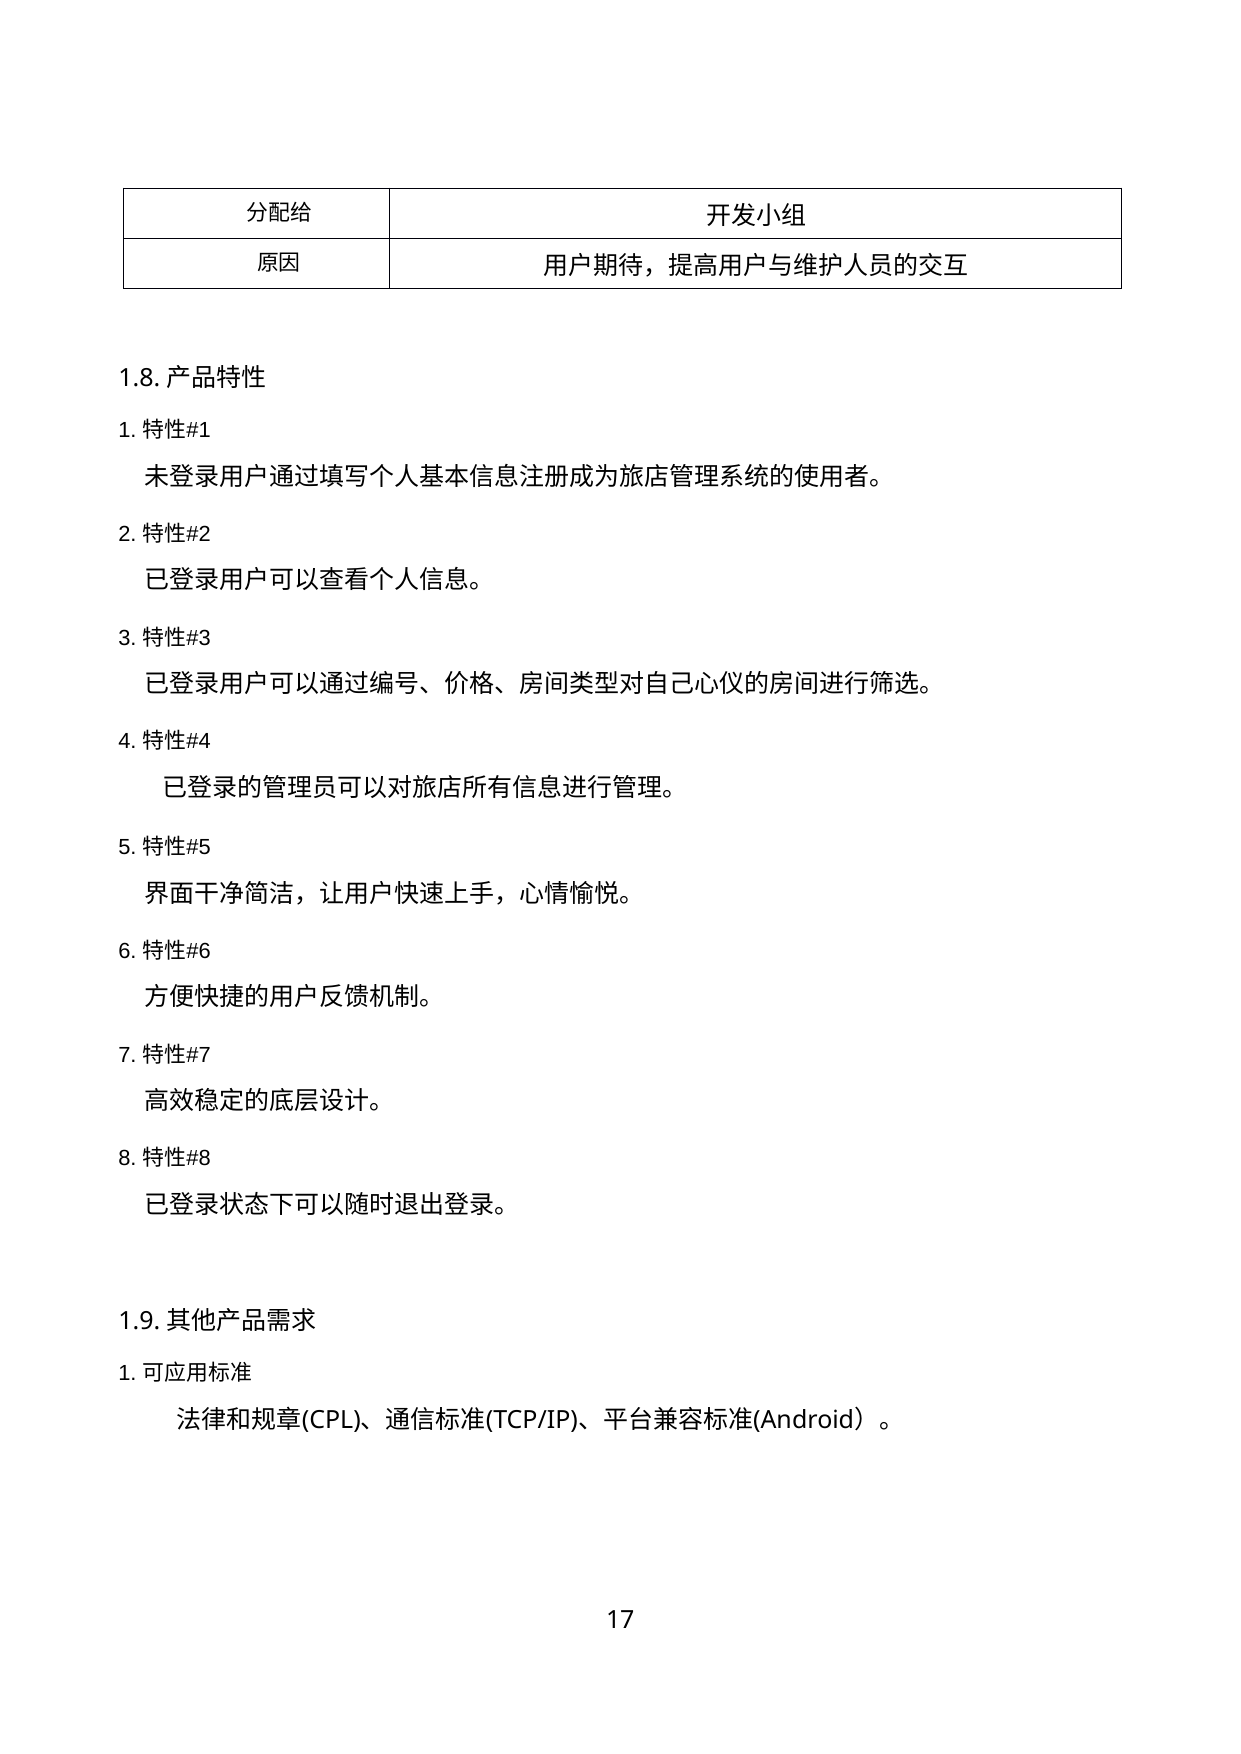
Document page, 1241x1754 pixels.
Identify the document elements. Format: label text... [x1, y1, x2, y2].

subtitle 特性#8 [118, 1140, 1122, 1172]
text 方便快捷的用户反馈机制。 [118, 977, 1122, 1013]
table_cell 开发小组 [390, 189, 1121, 238]
table_cell 分配给 [124, 189, 389, 238]
subtitle 特性#4 [118, 723, 1122, 755]
subtitle 产品特性 [118, 357, 1122, 393]
subtitle 可应用标准 [118, 1355, 1122, 1387]
subtitle 特性#7 [118, 1037, 1122, 1068]
text 界面干净简洁，让用户快速上手，心情愉悦。 [118, 873, 1122, 909]
table_cell 用户期待，提高用户与维护人员的交互 [390, 239, 1121, 288]
subtitle 特性#1 [118, 412, 1122, 444]
subtitle 特性#5 [118, 829, 1122, 861]
text 法律和规章(CPL)、通信标准(TCP/IP)、平台兼容标准(Android）。 [118, 1399, 1122, 1435]
table_cell 原因 [124, 239, 389, 288]
text 已登录用户可以通过编号、价格、房间类型对自己心仪的房间进行筛选。 [118, 663, 1122, 700]
subtitle 特性#6 [118, 933, 1122, 964]
text 高效稳定的底层设计。 [118, 1080, 1122, 1117]
subtitle 特性#2 [118, 516, 1122, 548]
text 未登录用户通过填写个人基本信息注册成为旅店管理系统的使用者。 [118, 456, 1122, 492]
subtitle 其他产品需求 [118, 1300, 1122, 1336]
text 已登录用户可以查看个人信息。 [118, 560, 1122, 596]
text 已登录的管理员可以对旅店所有信息进行管理。 [118, 768, 1122, 804]
subtitle 特性#3 [118, 619, 1122, 651]
text 已登录状态下可以随时退出登录。 [118, 1184, 1122, 1220]
